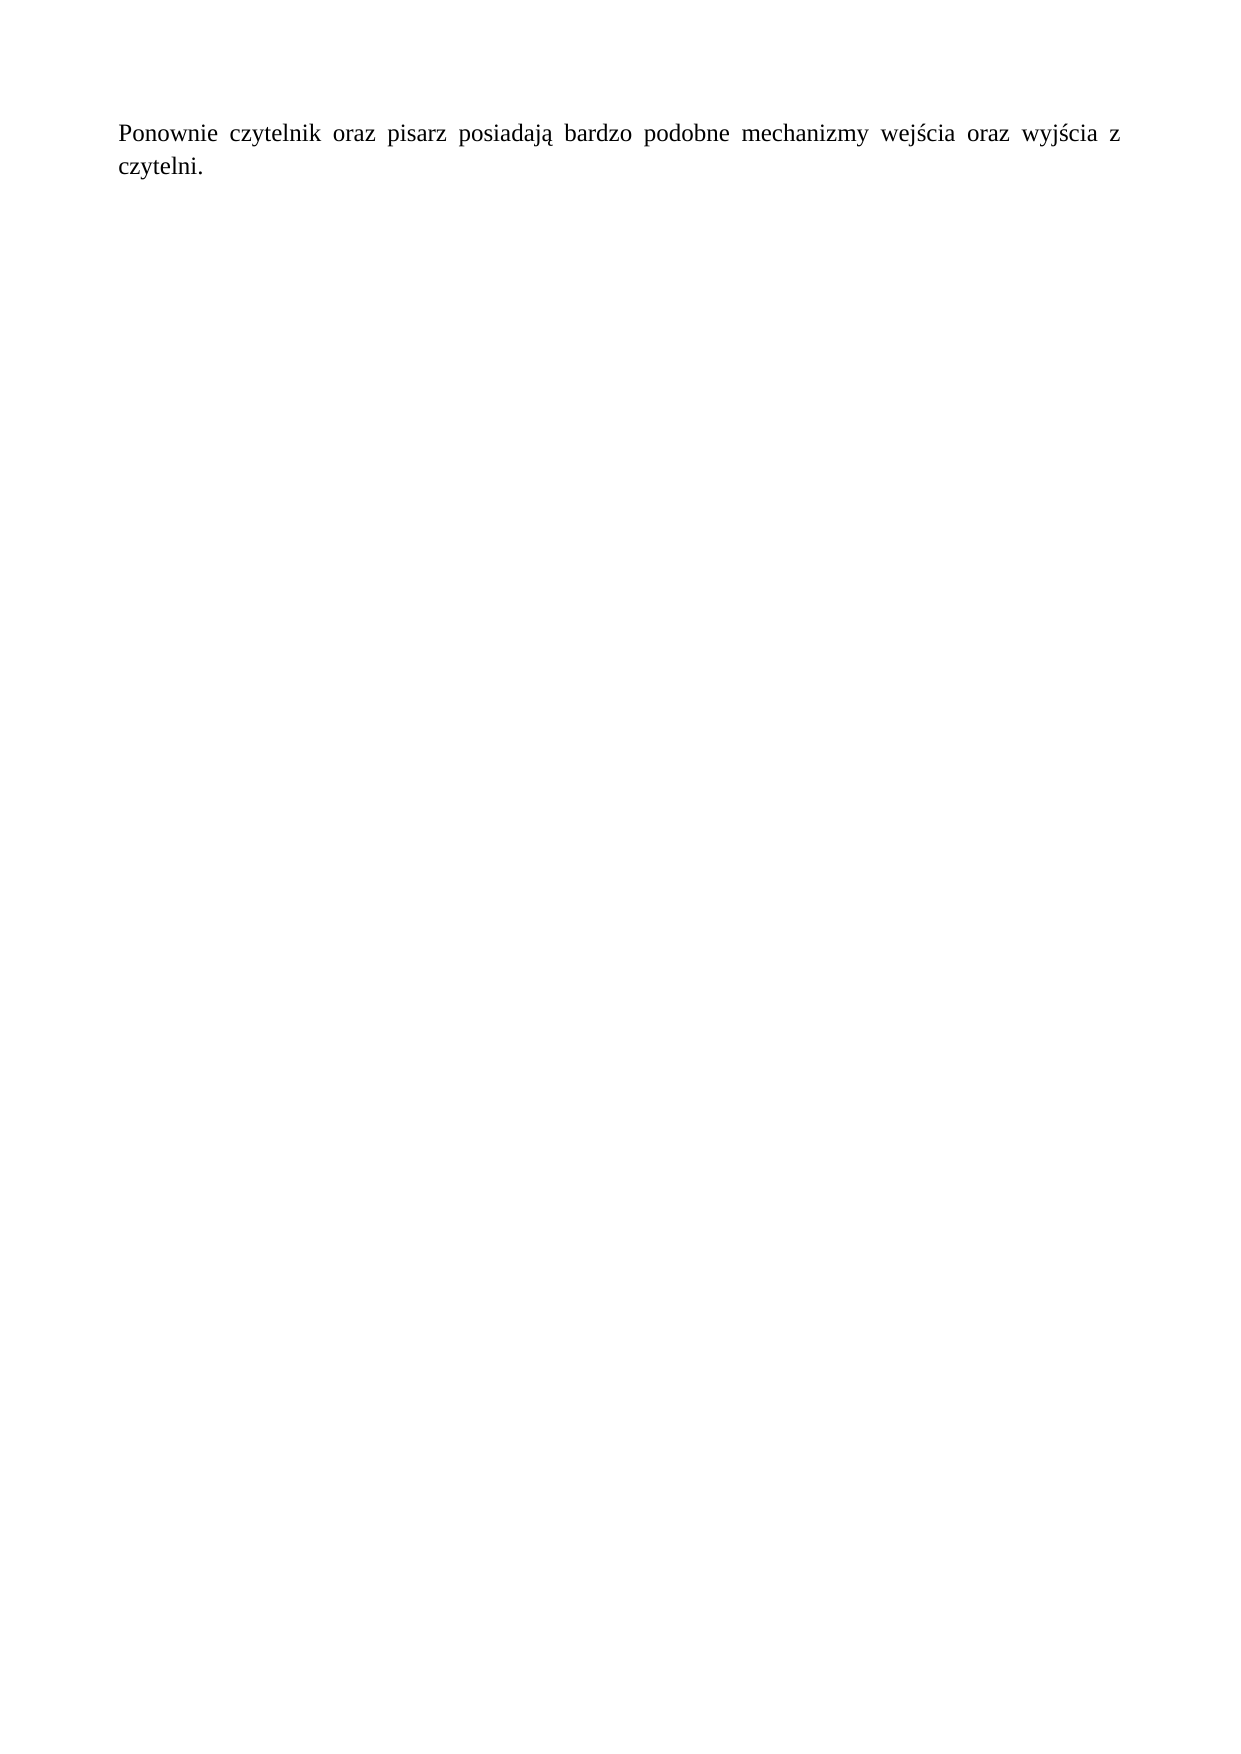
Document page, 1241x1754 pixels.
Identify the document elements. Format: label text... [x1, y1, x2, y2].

text Ponownie czytelnik oraz pisarz posiadają bardzo podobne mechanizmy wejścia oraz wyjścia z czytelni. [118, 118, 1122, 180]
